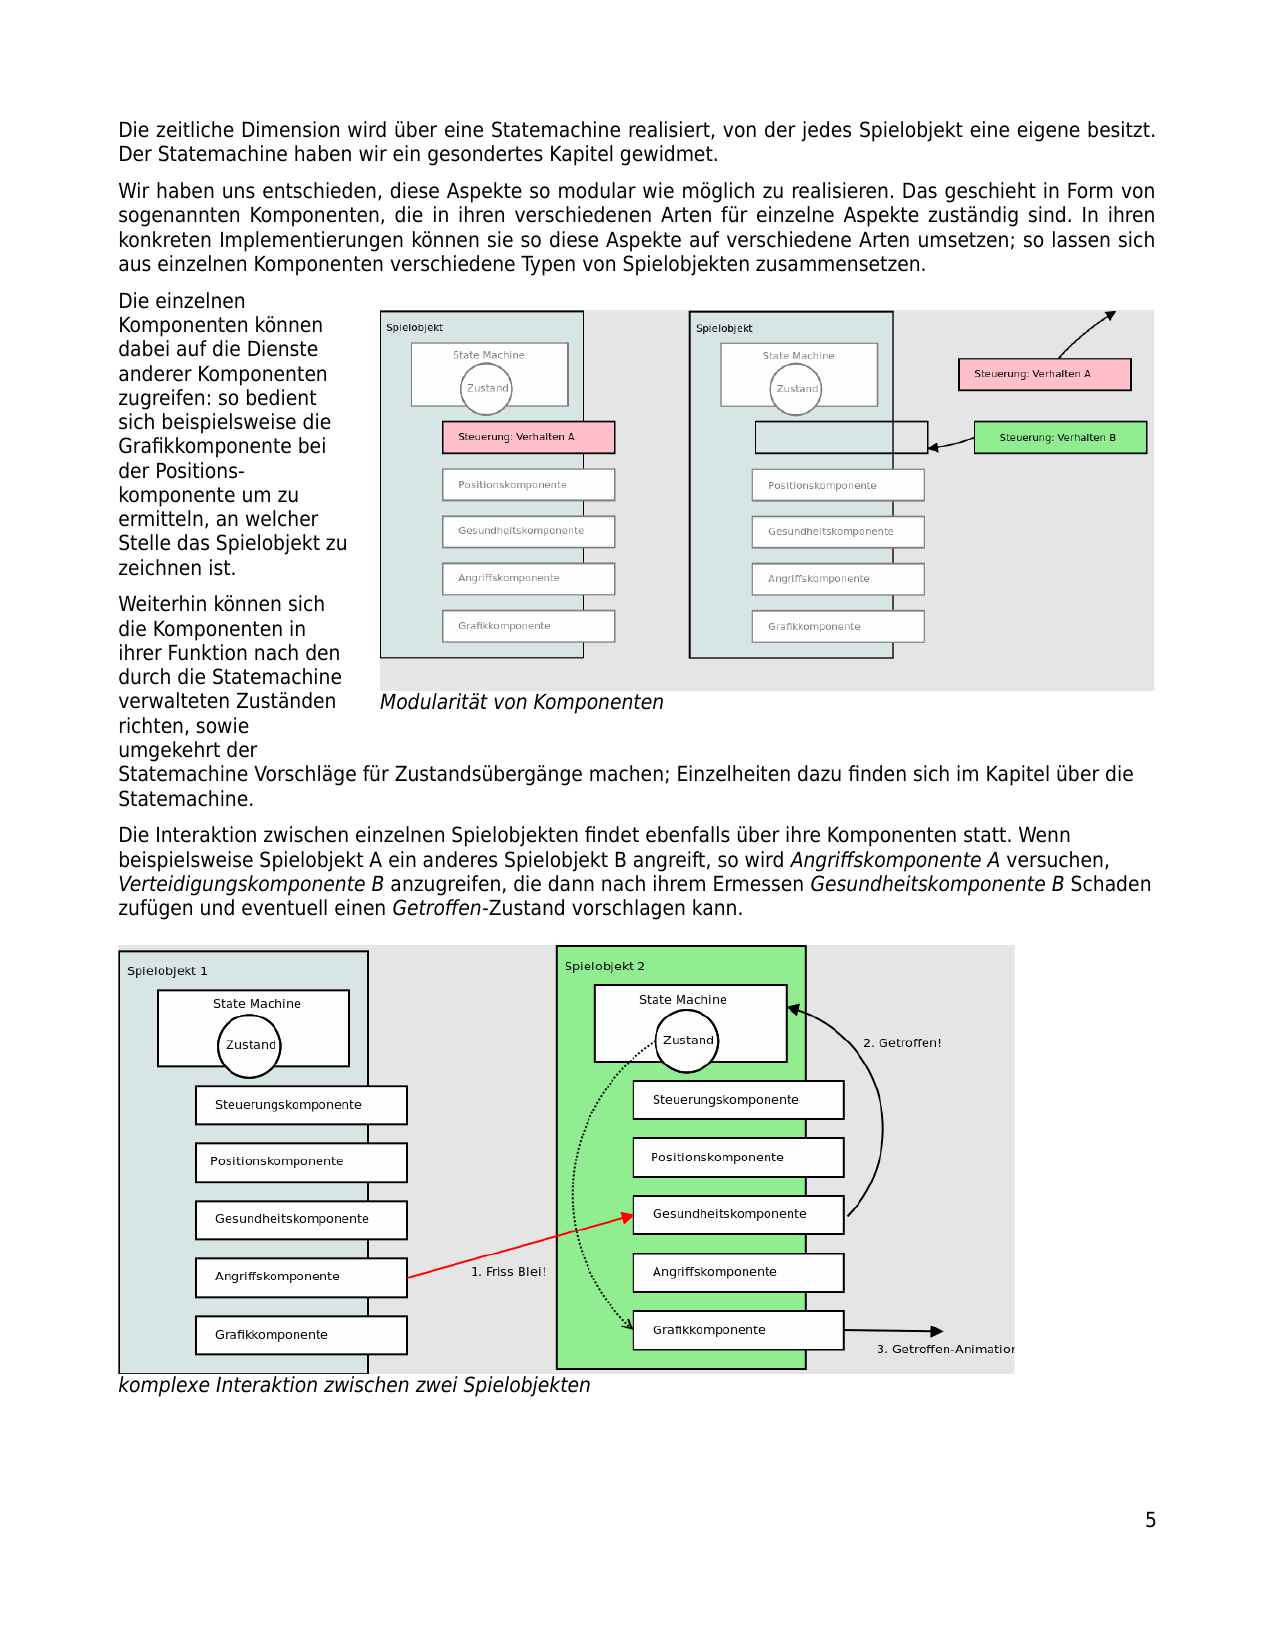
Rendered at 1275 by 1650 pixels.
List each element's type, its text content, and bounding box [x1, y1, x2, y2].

text Die einzelnen Komponenten können dabei auf die Dienste anderer Komponenten zugreifen: so bedient sich beispielsweise die Grafikkomponente bei der Positions-komponente um zu ermitteln, an welcher Stelle das Spielobjekt zu zeichnen ist. [118, 289, 1157, 580]
text komplexe Interaktion zwischen zwei Spielobjekten [118, 1374, 1014, 1397]
text Wir haben uns entschieden, diese Aspekte so modular wie möglich zu realisieren. Das geschieht in Form von sogenannten Komponenten, die in ihren verschiedenen Arten für einzelne Aspekte zuständig sind. In ihren konkreten Implementierungen können sie so diese Aspekte auf verschiedene Arten umsetzen; so lassen sich aus einzelnen Komponenten verschiedene Typen von Spielobjekten zusammensetzen. [118, 179, 1157, 276]
text Modularität von Komponenten [380, 691, 1154, 715]
text Die zeitliche Dimension wird über eine Statemachine realisiert, von der jedes Spielobjekt eine eigene besitzt. Der Statemachine haben wir ein gesondertes Kapitel gewidmet. [118, 118, 1157, 167]
text Weiterhin können sich die Komponenten in ihrer Funktion nach den durch die Statemachine verwalteten Zuständen richten, sowie umgekehrt der Statemachine Vorschläge für Zustandsübergänge machen; Einzelheiten dazu finden sich im Kapitel über die Statemachine. [118, 592, 1157, 811]
text Die Interaktion zwischen einzelnen Spielobjekten findet ebenfalls über ihre Komponenten statt. Wenn beispielsweise Spielobjekt A ein anderes Spielobjekt B angreift, so wird Angriffskomponente A versuchen, Verteidigungskomponente B anzugreifen, die dann nach ihrem Ermessen Gesundheitskomponente B Schaden zufügen und eventuell einen Getroffen-Zustand vorschlagen kann. [118, 823, 1157, 921]
picture [380, 310, 1155, 691]
picture [118, 945, 1015, 1374]
